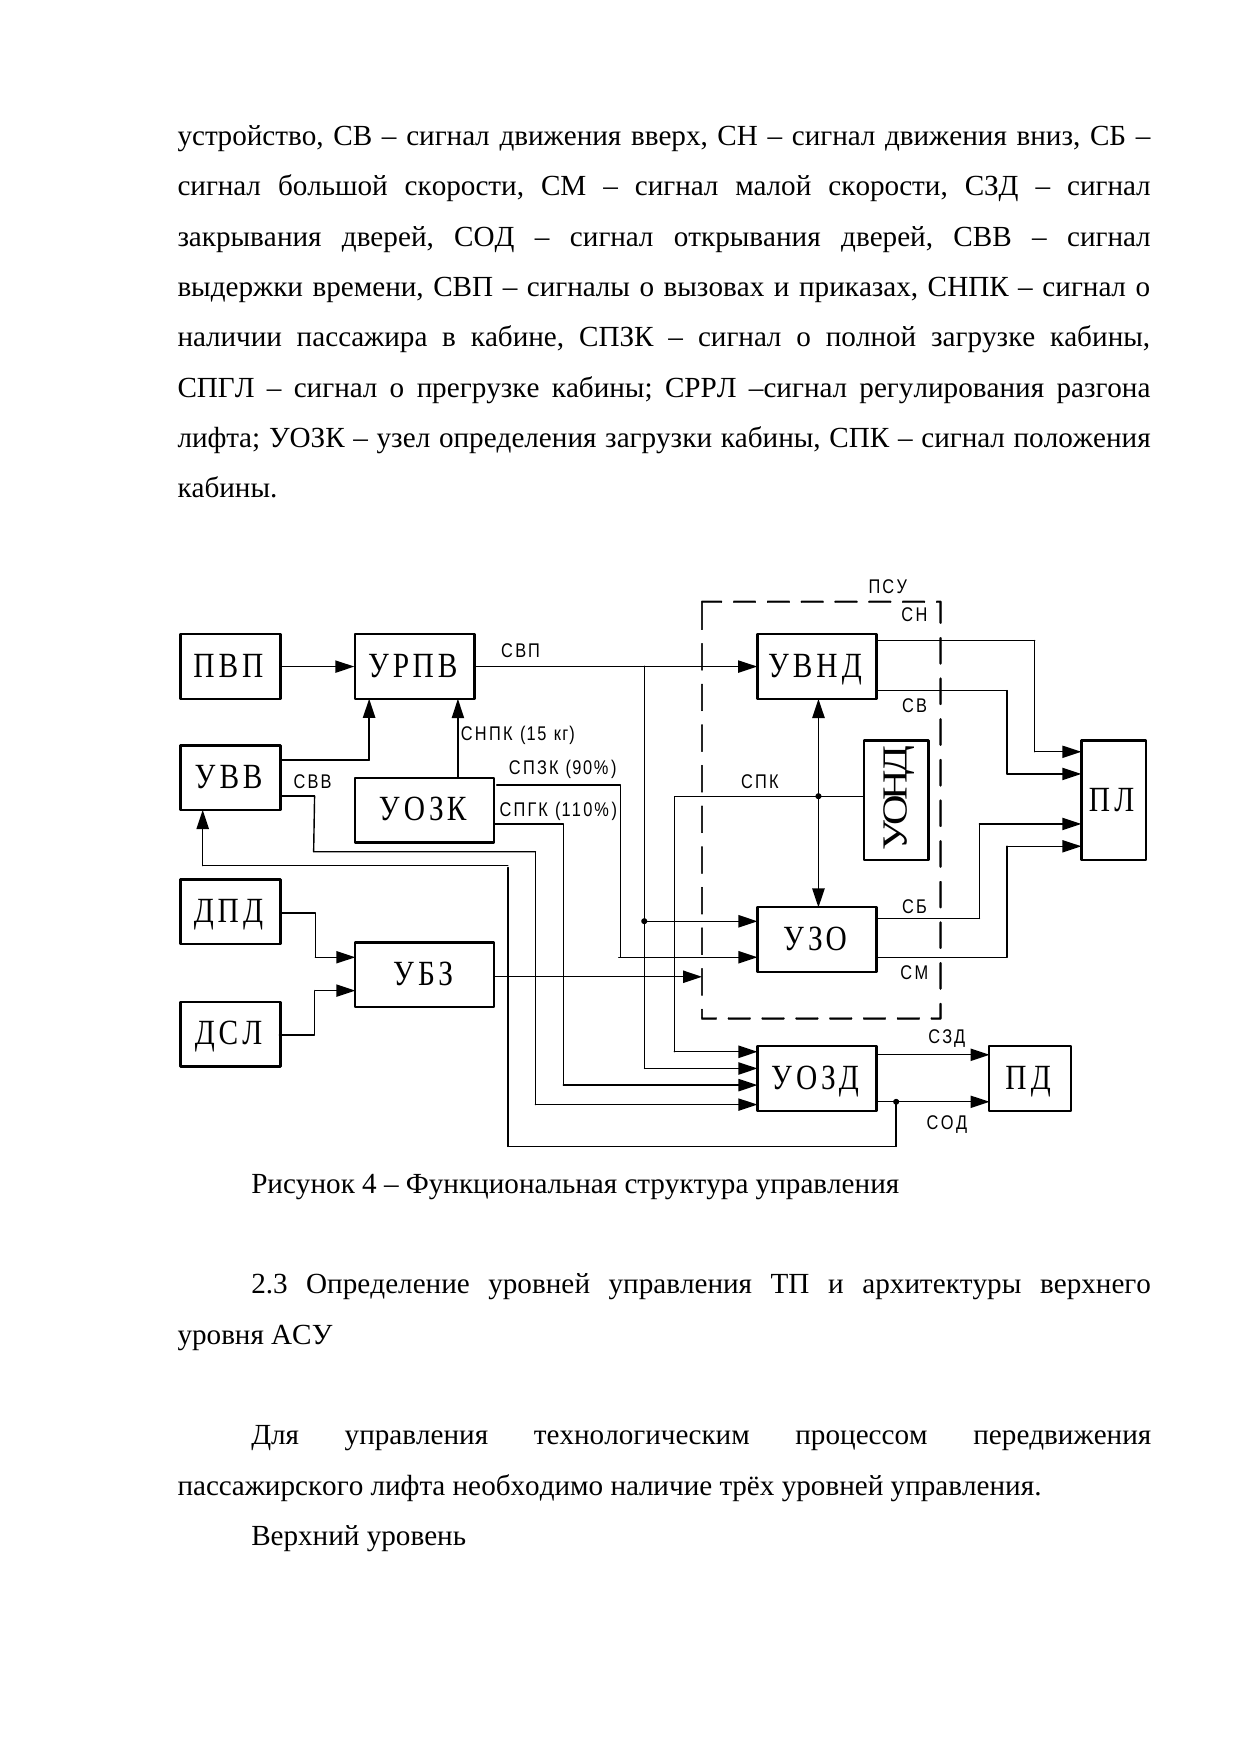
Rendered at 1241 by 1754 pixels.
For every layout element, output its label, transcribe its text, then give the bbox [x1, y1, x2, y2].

text Верхний уровень [177, 1518, 1152, 1552]
text 2.3 Определение уровней управления ТП и архитектуры верхнего уровня АСУ [177, 1267, 1152, 1350]
text устройство, СВ – сигнал движения вверх, СН – сигнал движения вниз, СБ – сигнал большой скорости, СМ – сигнал малой скорости, СЗД – сигнал закрывания дверей, СОД – сигнал открывания дверей, СВВ – сигнал выдержки времени, СВП – сигналы о вызовах и приказах, СНПК – сигнал о наличии пассажира в кабине, СПЗК – сигнал о полной загрузке кабины, СПГЛ – сигнал о прегрузке кабины; СРРЛ –сигнал регулирования разгона лифта; УОЗК – узел определения загрузки кабины, СПК – сигнал положения кабины. [177, 118, 1152, 504]
text Для управления технологическим процессом передвижения пассажирского лифта необходимо наличие трёх уровней управления. [177, 1417, 1152, 1501]
text Рисунок 4 – Функциональная структура управления [177, 1166, 1152, 1199]
